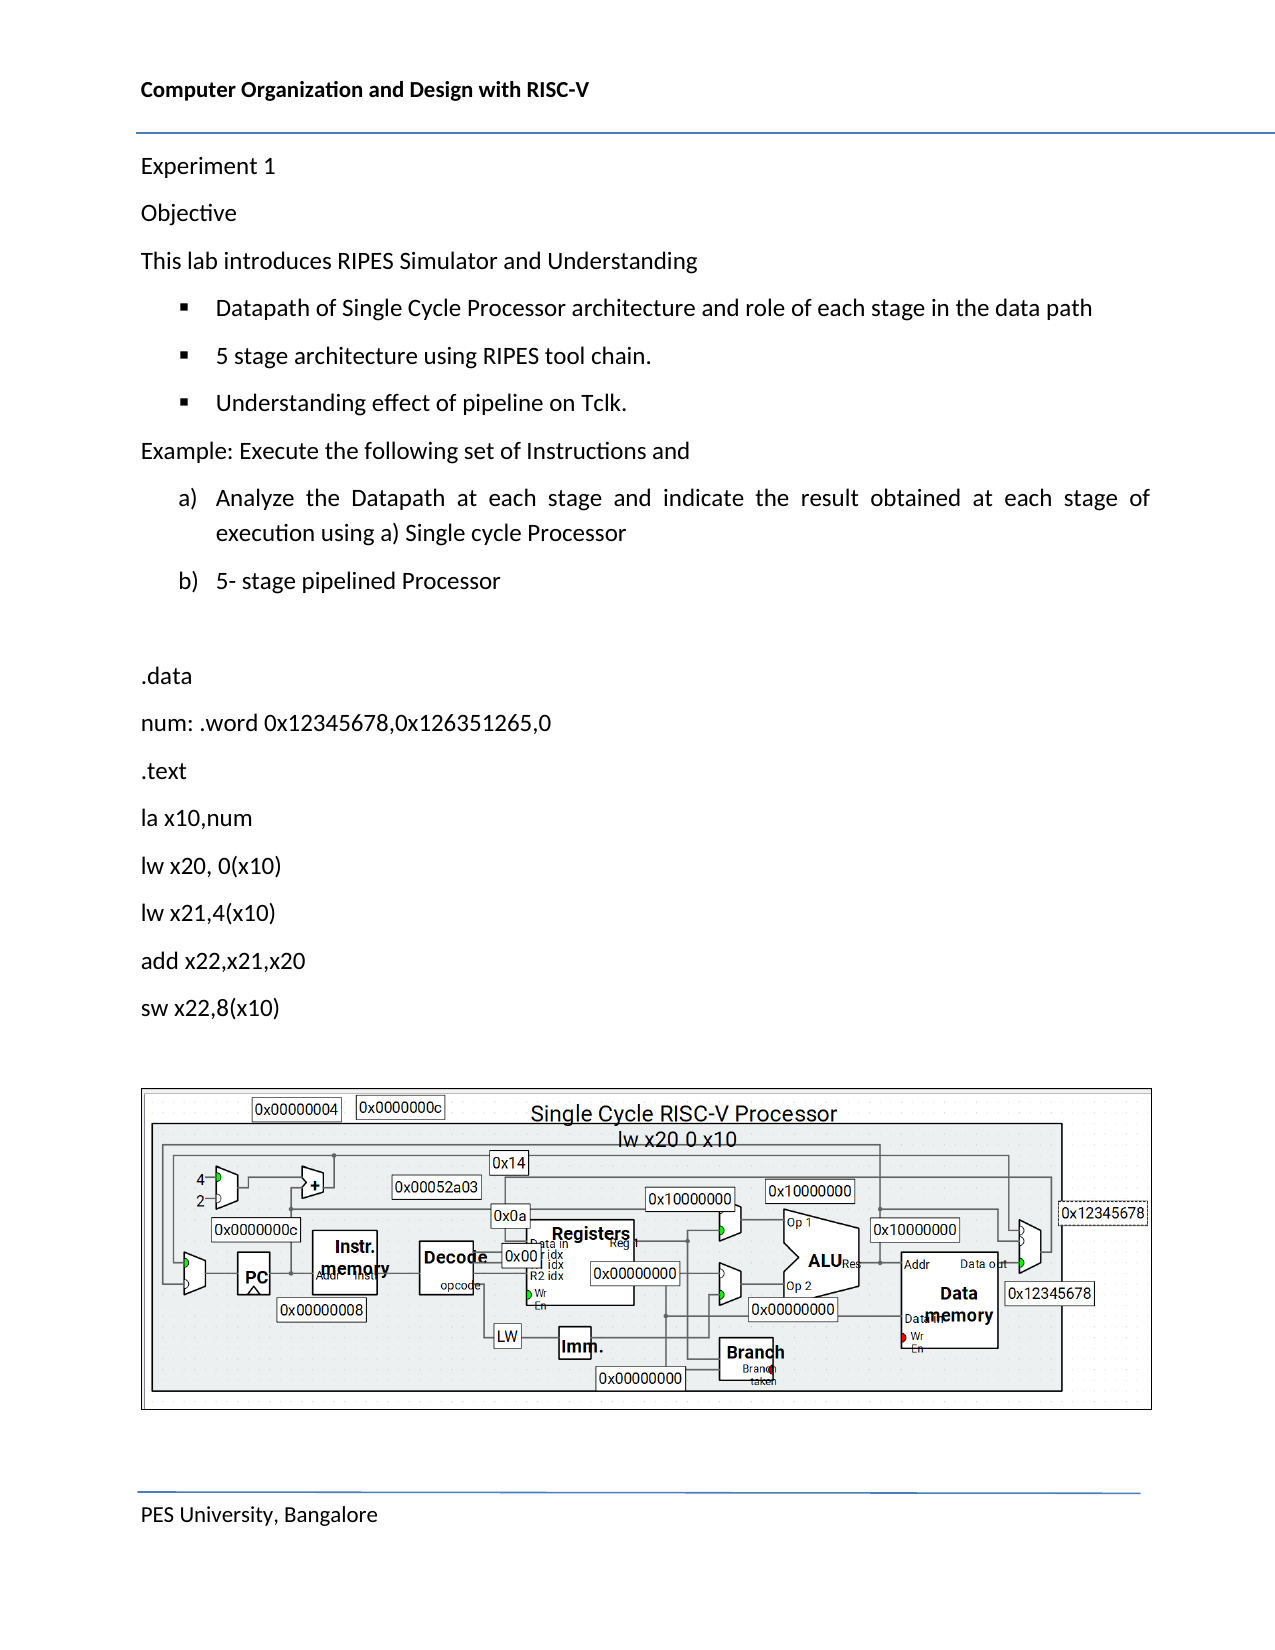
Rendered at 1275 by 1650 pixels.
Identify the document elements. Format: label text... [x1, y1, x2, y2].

text Example: Execute the following set of Instructions and [141, 435, 1152, 466]
text This lab introduces RIPES Simulator and Understanding [141, 245, 1152, 276]
text sw x22,8(x10) [141, 992, 1152, 1023]
text Experiment 1 [141, 150, 1152, 181]
text lw x21,4(x10) [141, 897, 1152, 928]
list Datapath of Single Cycle Processor architecture and role of each stage in the data path [178, 292, 1152, 323]
text Objective [141, 197, 1152, 228]
list Understanding effect of pipeline on Tclk. [178, 387, 1152, 418]
text la x10,num [141, 802, 1152, 833]
list 5- stage pipelined Processor [178, 565, 1152, 596]
text .data [141, 660, 1152, 691]
text add x22,x21,x20 [141, 945, 1152, 976]
text .text [141, 755, 1152, 786]
text num: .word 0x12345678,0x126351265,0 [141, 707, 1152, 738]
text lw x20, 0(x10) [141, 850, 1152, 881]
list Analyze the Datapath at each stage and indicate the result obtained at each stage of execution using a) Single cycle Processor [178, 482, 1152, 548]
list 5 stage architecture using RIPES tool chain. [178, 340, 1152, 371]
